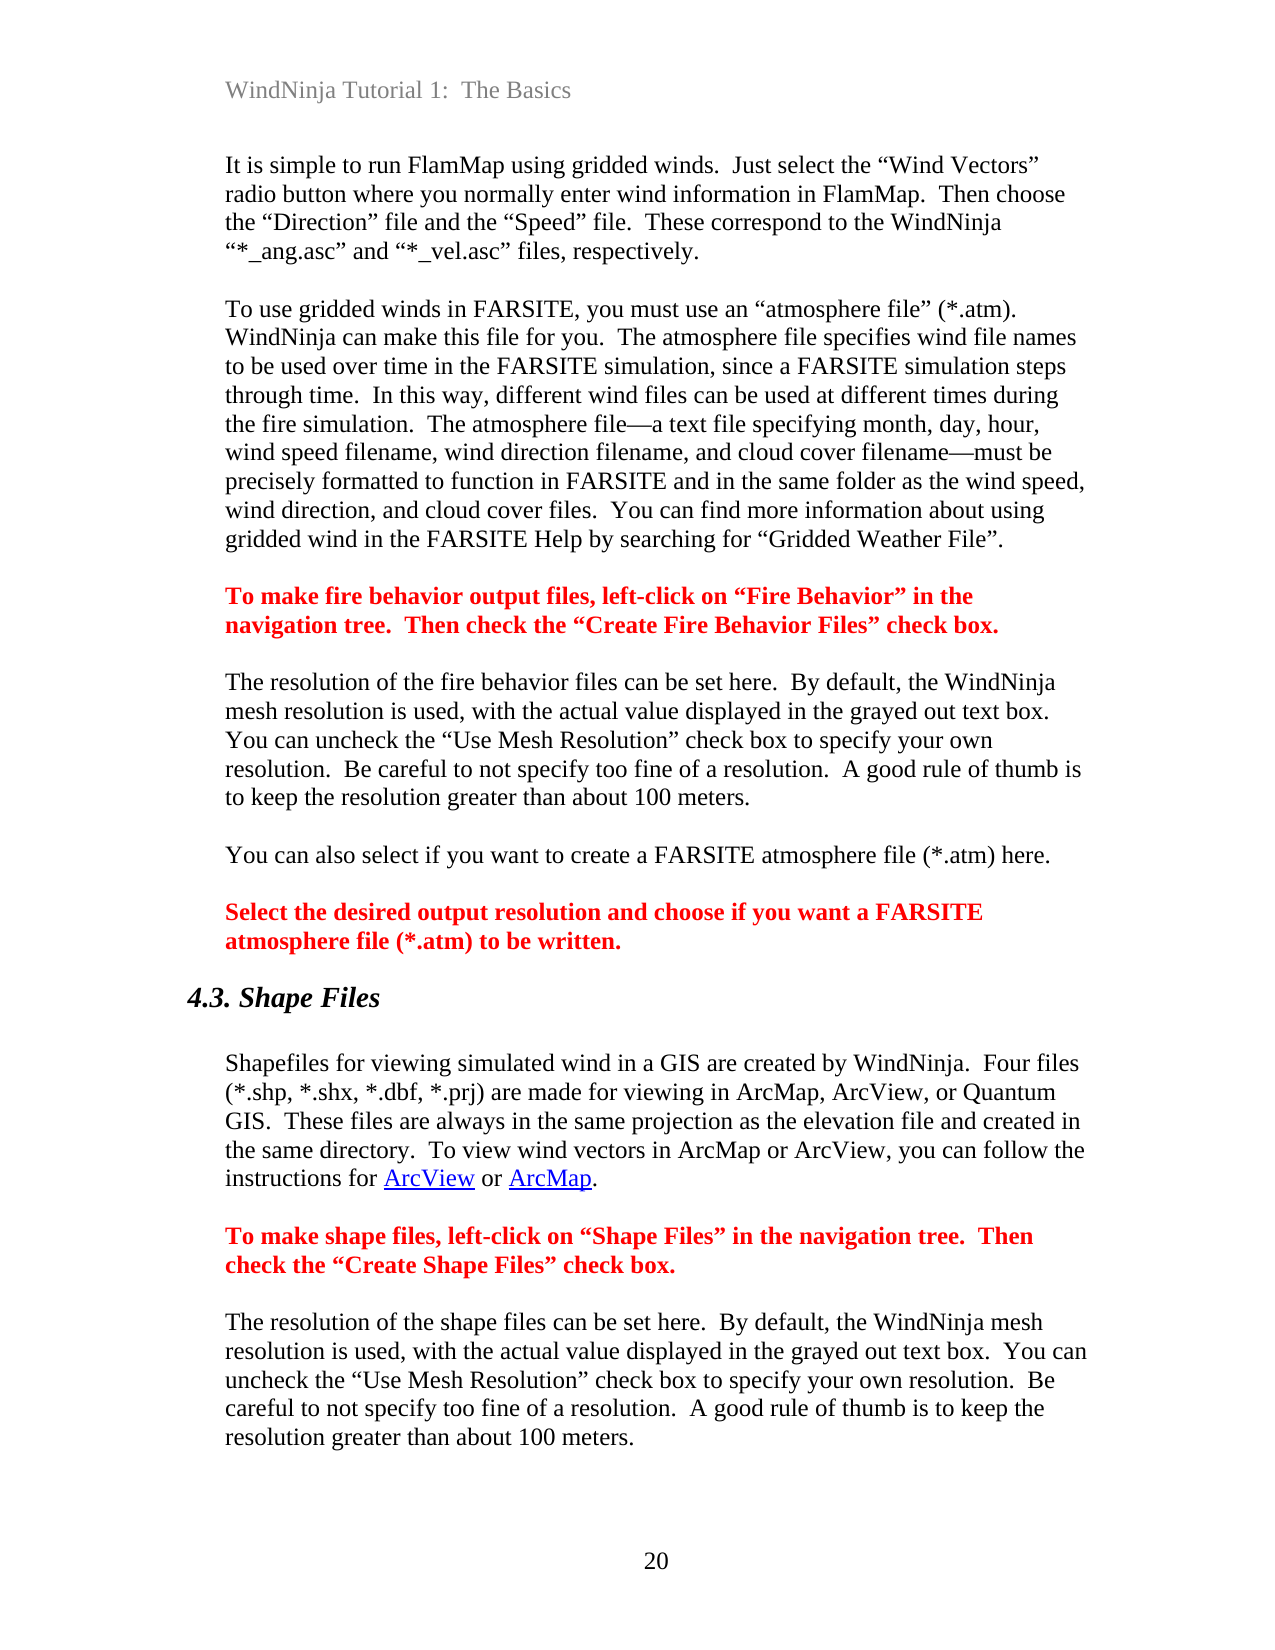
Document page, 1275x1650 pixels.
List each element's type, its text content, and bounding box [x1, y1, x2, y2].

text It is simple to run FlamMap using gridded winds. Just select the “Wind Vectors” radio button where you normally enter wind information in FlamMap. Then choose the “Direction” file and the “Speed” file. These correspond to the WindNinja “*_ang.asc” and “*_vel.asc” files, respectively. [225, 150, 1087, 265]
text The resolution of the shape files can be set here. By default, the WindNinja mesh resolution is used, with the actual value displayed in the grayed out text box. You can uncheck the “Use Mesh Resolution” check box to specify your own resolution. Be careful to not specify too fine of a resolution. A good rule of thumb is to keep the resolution greater than about 100 meters. [225, 1307, 1087, 1451]
text You can also select if you want to create a FARSITE atmosphere file (*.atm) here. [225, 840, 1087, 869]
text Shapefiles for viewing simulated wind in a GIS are created by WindNinja. Four files (*.shp, *.shx, *.dbf, *.prj) are made for viewing in ArcMap, ArcView, or Quantum GIS. These files are always in the same projection as the elevation file and created in the same directory. To view wind vectors in ArcMap or ArcView, you can follow the instructions for ArcView or ArcMap. [225, 1048, 1087, 1192]
text To use gridded winds in FARSITE, you must use an “atmosphere file” (*.atm). WindNinja can make this file for you. The atmosphere file specifies wind file names to be used over time in the FARSITE simulation, since a FARSITE simulation steps through time. In this way, different wind files can be used at different times during the fire simulation. The atmosphere file—a text file specifying month, day, hour, wind speed filename, wind direction filename, and cloud cover filename—must be precisely formatted to function in FARSITE and in the same folder as the wind speed, wind direction, and cloud cover files. You can find more information about using gridded wind in the FARSITE Help by searching for “Gridded Weather File”. [225, 294, 1087, 552]
text To make fire behavior output files, left-click on “Fire Behavior” in the navigation tree. Then check the “Create Fire Behavior Files” check box. [225, 581, 1087, 639]
subtitle Shape Files [187, 980, 1087, 1013]
text Select the desired output resolution and choose if you want a FARSITE atmosphere file (*.atm) to be written. [225, 897, 1087, 955]
text To make shape files, left-click on “Shape Files” in the navigation tree. Then check the “Create Shape Files” check box. [225, 1221, 1087, 1278]
text The resolution of the fire behavior files can be set here. By default, the WindNinja mesh resolution is used, with the actual value displayed in the grayed out text box. You can uncheck the “Use Mesh Resolution” check box to specify your own resolution. Be careful to not specify too fine of a resolution. A good rule of thumb is to keep the resolution greater than about 100 meters. [225, 667, 1087, 811]
